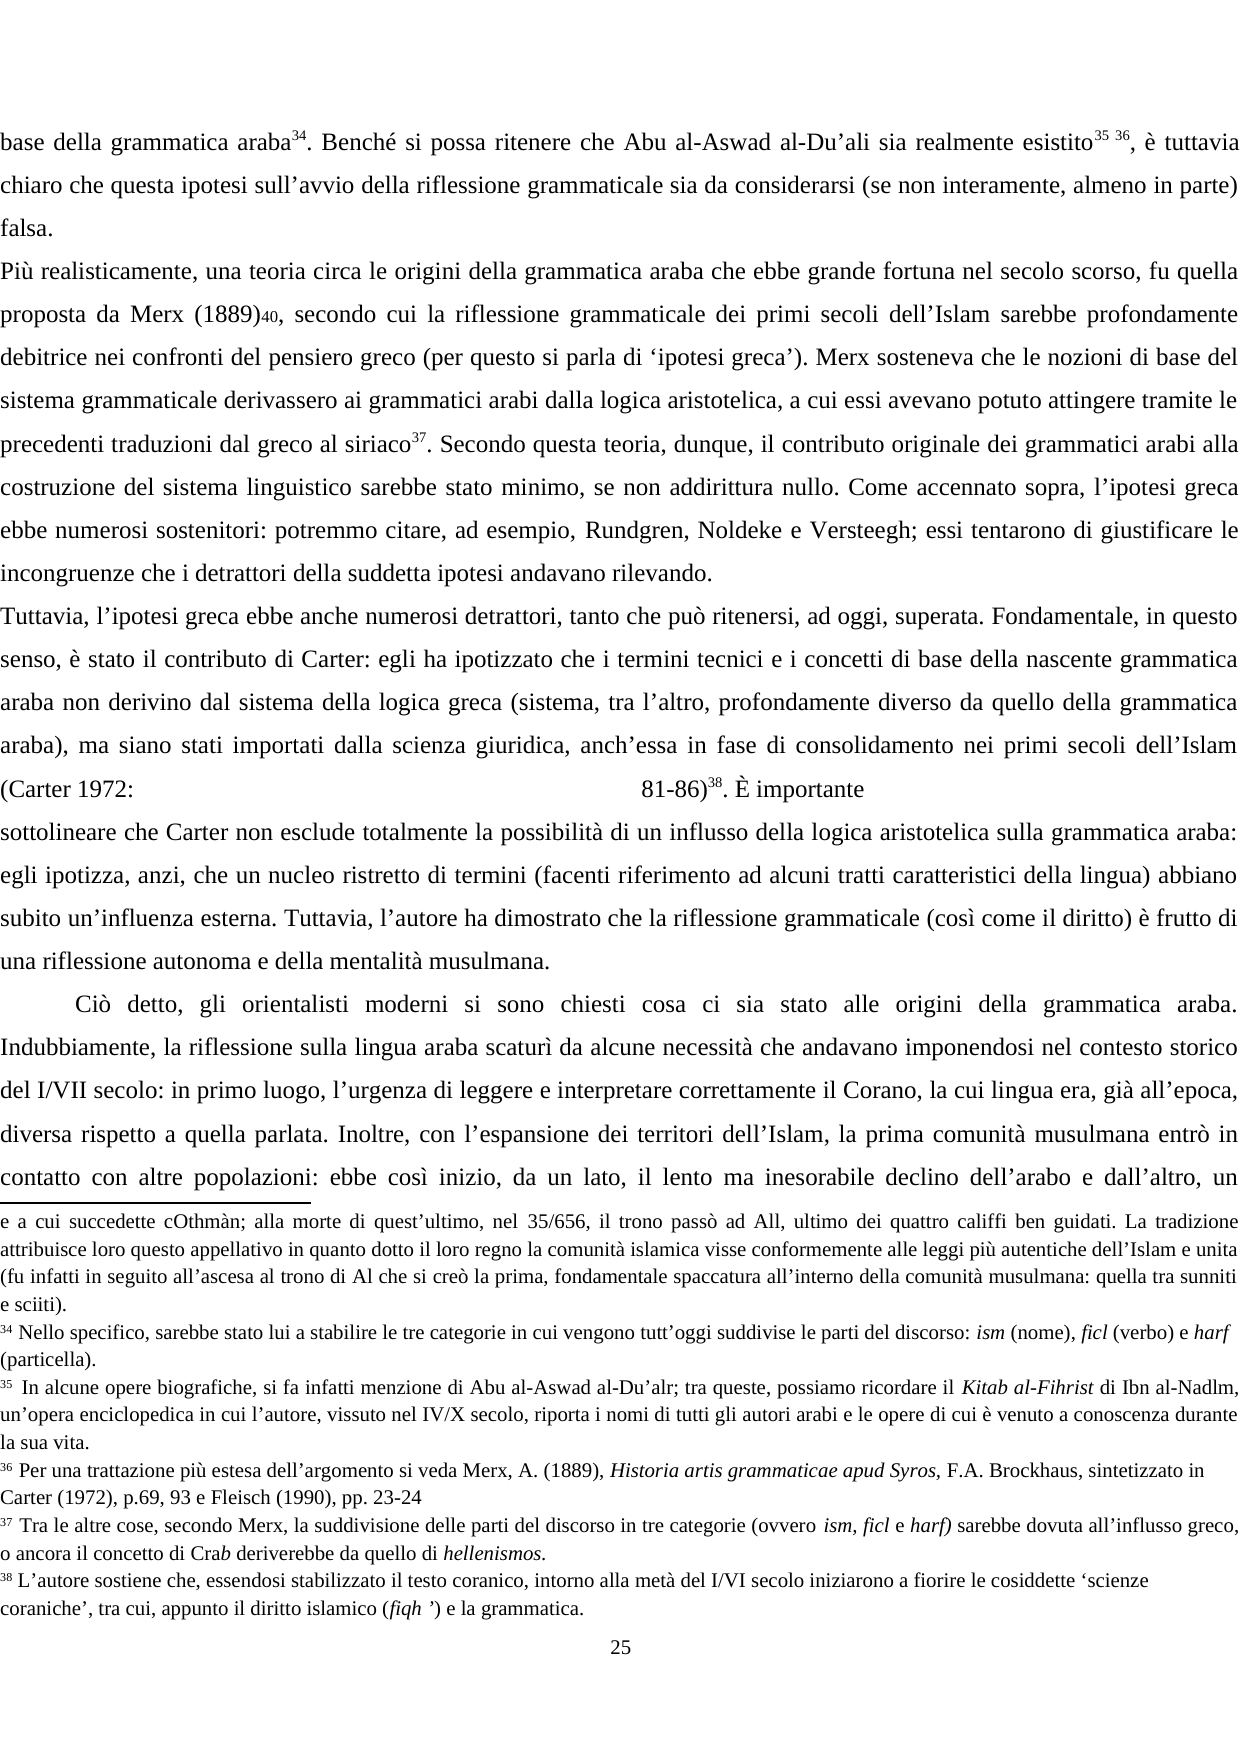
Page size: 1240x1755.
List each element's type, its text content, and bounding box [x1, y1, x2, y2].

text Tuttavia, l’ipotesi greca ebbe anche numerosi detrattori, tanto che può ritenersi, ad oggi, superata. Fondamentale, in questo senso, è stato il contributo di Carter: egli ha ipotizzato che i termini tecnici e i concetti di base della nascente grammatica araba non derivino dal sistema della logica greca (sistema, tra l’altro, profondamente diverso da quello della grammatica araba), ma siano stati importati dalla scienza giuridica, anch’essa in fase di consolidamento nei primi secoli dell’Islam (Carter 1972: 81-86). È importante [0, 601, 1239, 802]
text base della grammatica araba. Benché si possa ritenere che Abu al-Aswad al-Du’ali sia realmente esistito , è tuttavia chiaro che questa ipotesi sull’avvio della riflessione grammaticale sia da considerarsi (se non interamente, almeno in parte) falsa. [0, 127, 1239, 242]
text In alcune opere biografiche, si fa infatti menzione di Abu al-Aswad al-Du’alr; tra queste, possiamo ricordare il Kitab al-Fihrist di Ibn al-Nadlm, un’opera enciclopedica in cui l’autore, vissuto nel IV/X secolo, riporta i nomi di tutti gli autori arabi e le opere di cui è venuto a conoscenza durante la sua vita. [0, 1375, 1239, 1454]
text sottolineare che Carter non esclude totalmente la possibilità di un influsso della logica aristotelica sulla grammatica araba: egli ipotizza, anzi, che un nucleo ristretto di termini (facenti riferimento ad alcuni tratti caratteristici della lingua) abbiano subito un’influenza esterna. Tuttavia, l’autore ha dimostrato che la riflessione grammaticale (così come il diritto) è frutto di una riflessione autonoma e della mentalità musulmana. [0, 817, 1239, 975]
text Per una trattazione più estesa dell’argomento si veda Merx, A. (1889), Historia artis grammaticae apud Syros, F.A. Brockhaus, sintetizzato in Carter (1972), p.69, 93 e Fleisch (1990), pp. 23-24 [0, 1458, 1239, 1509]
text Tra le altre cose, secondo Merx, la suddivisione delle parti del discorso in tre categorie (ovvero ism, ficl e harf) sarebbe dovuta all’influsso greco, o ancora il concetto di Crab deriverebbe da quello di hellenismos. [0, 1513, 1239, 1564]
text Nello specifico, sarebbe stato lui a stabilire le tre categorie in cui vengono tutt’oggi suddivise le parti del discorso: ism (nome), ficl (verbo) e harf (particella). [0, 1319, 1239, 1371]
text e a cui succedette cOthmàn; alla morte di quest’ultimo, nel 35/656, il trono passò ad All, ultimo dei quattro califfi ben guidati. La tradizione attribuisce loro questo appellativo in quanto dotto il loro regno la comunità islamica visse conformemente alle leggi più autentiche dell’Islam e unita (fu infatti in seguito all’ascesa al trono di Al che si creò la prima, fondamentale spaccatura all’interno della comunità musulmana: quella tra sunniti e sciiti). [0, 1209, 1239, 1316]
text L’autore sostiene che, essendosi stabilizzato il testo coranico, intorno alla metà del I/VI secolo iniziarono a fiorire le cosiddette ‘scienze coraniche’, tra cui, appunto il diritto islamico (fiqh ’) e la grammatica. [0, 1568, 1239, 1620]
text Più realisticamente, una teoria circa le origini della grammatica araba che ebbe grande fortuna nel secolo scorso, fu quella proposta da Merx (1889)40, secondo cui la riflessione grammaticale dei primi secoli dell’Islam sarebbe profondamente debitrice nei confronti del pensiero greco (per questo si parla di ‘ipotesi greca’). Merx sosteneva che le nozioni di base del sistema grammaticale derivassero ai grammatici arabi dalla logica aristotelica, a cui essi avevano potuto attingere tramite le precedenti traduzioni dal greco al siriaco. Secondo questa teoria, dunque, il contributo originale dei grammatici arabi alla costruzione del sistema linguistico sarebbe stato minimo, se non addirittura nullo. Come accennato sopra, l’ipotesi greca ebbe numerosi sostenitori: potremmo citare, ad esempio, Rundgren, Noldeke e Versteegh; essi tentarono di giustificare le incongruenze che i detrattori della suddetta ipotesi andavano rilevando. [0, 256, 1239, 587]
text Ciò detto, gli orientalisti moderni si sono chiesti cosa ci sia stato alle origini della grammatica araba. Indubbiamente, la riflessione sulla lingua araba scaturì da alcune necessità che andavano imponendosi nel contesto storico del I/VII secolo: in primo luogo, l’urgenza di leggere e interpretare correttamente il Corano, la cui lingua era, già all’epoca, diversa rispetto a quella parlata. Inoltre, con l’espansione dei territori dell’Islam, la prima comunità musulmana entrò in contatto con altre popolazioni: ebbe così inizio, da un lato, il lento ma inesorabile declino dell’arabo e dall’altro, un [0, 989, 1239, 1191]
